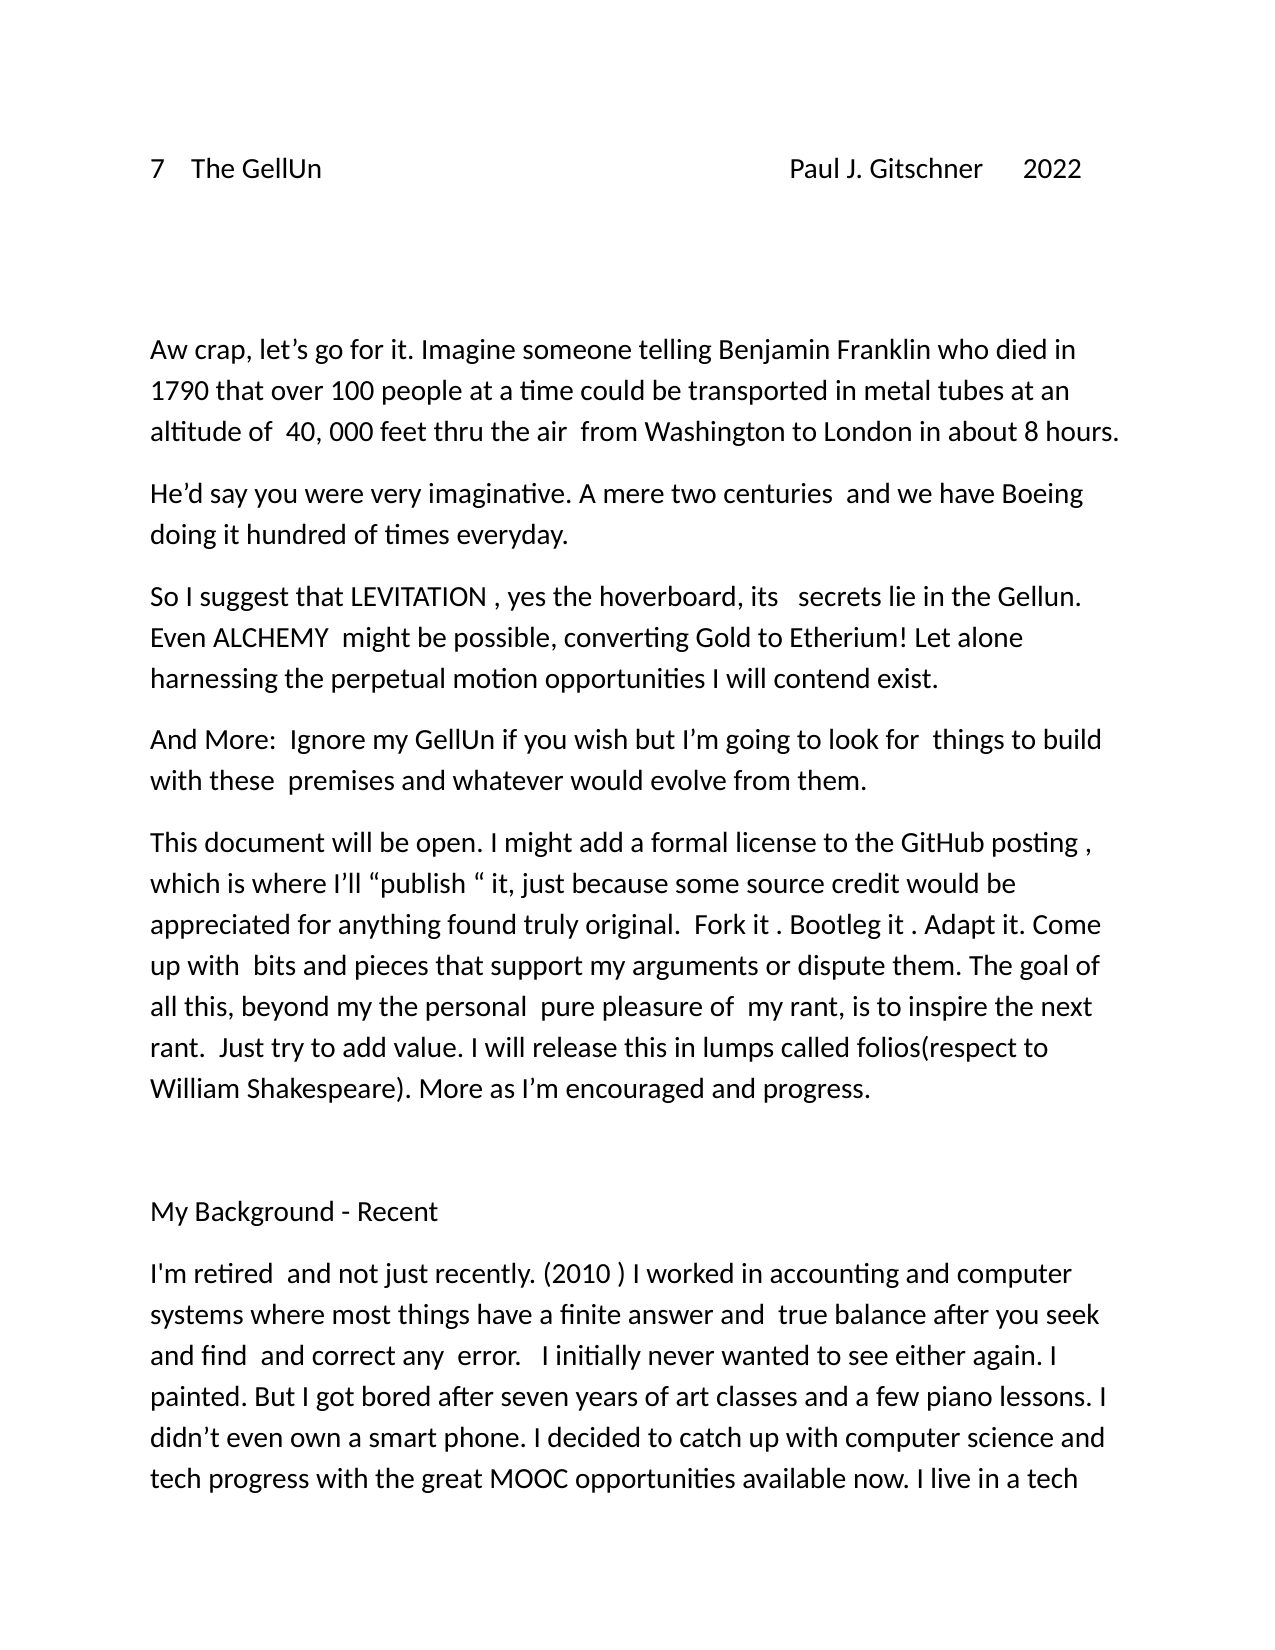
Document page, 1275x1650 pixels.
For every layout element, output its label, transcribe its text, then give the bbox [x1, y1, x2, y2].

text My Background - Recent [150, 1193, 1125, 1229]
text Aw crap, let’s go for it. Imagine someone telling Benjamin Franklin who died in 1790 that over 100 people at a time could be transported in metal tubes at an altitude of 40, 000 feet thru the air from Washington to London in about 8 hours. [150, 331, 1125, 449]
text So I suggest that LEVITATION , yes the hoverboard, its secrets lie in the Gellun. Even ALCHEMY might be possible, converting Gold to Etherium! Let alone harnessing the perpetual motion opportunities I will contend exist. [150, 578, 1125, 695]
text And More: Ignore my GellUn if you wish but I’m going to look for things to build with these premises and whatever would evolve from them. [150, 721, 1125, 798]
text He’d say you were very imaginative. A mere two centuries and we have Boeing doing it hundred of times everyday. [150, 475, 1125, 552]
text This document will be open. I might add a formal license to the GitHub posting , which is where I’ll “publish “ it, just because some source credit would be appreciated for anything found truly original. Fork it . Bootleg it . Adapt it. Come up with bits and pieces that support my arguments or dispute them. The goal of all this, beyond my the personal pure pleasure of my rant, is to inspire the next rant. Just try to add value. I will release this in lumps called folios(respect to William Shakespeare). More as I’m encouraged and progress. [150, 824, 1125, 1105]
text I'm retired and not just recently. (2010 ) I worked in accounting and computer systems where most things have a finite answer and true balance after you seek and find and correct any error. I initially never wanted to see either again. I painted. But I got bored after seven years of art classes and a few piano lessons. I didn’t even own a smart phone. I decided to catch up with computer science and tech progress with the great MOOC opportunities available now. I live in a tech [150, 1255, 1125, 1495]
